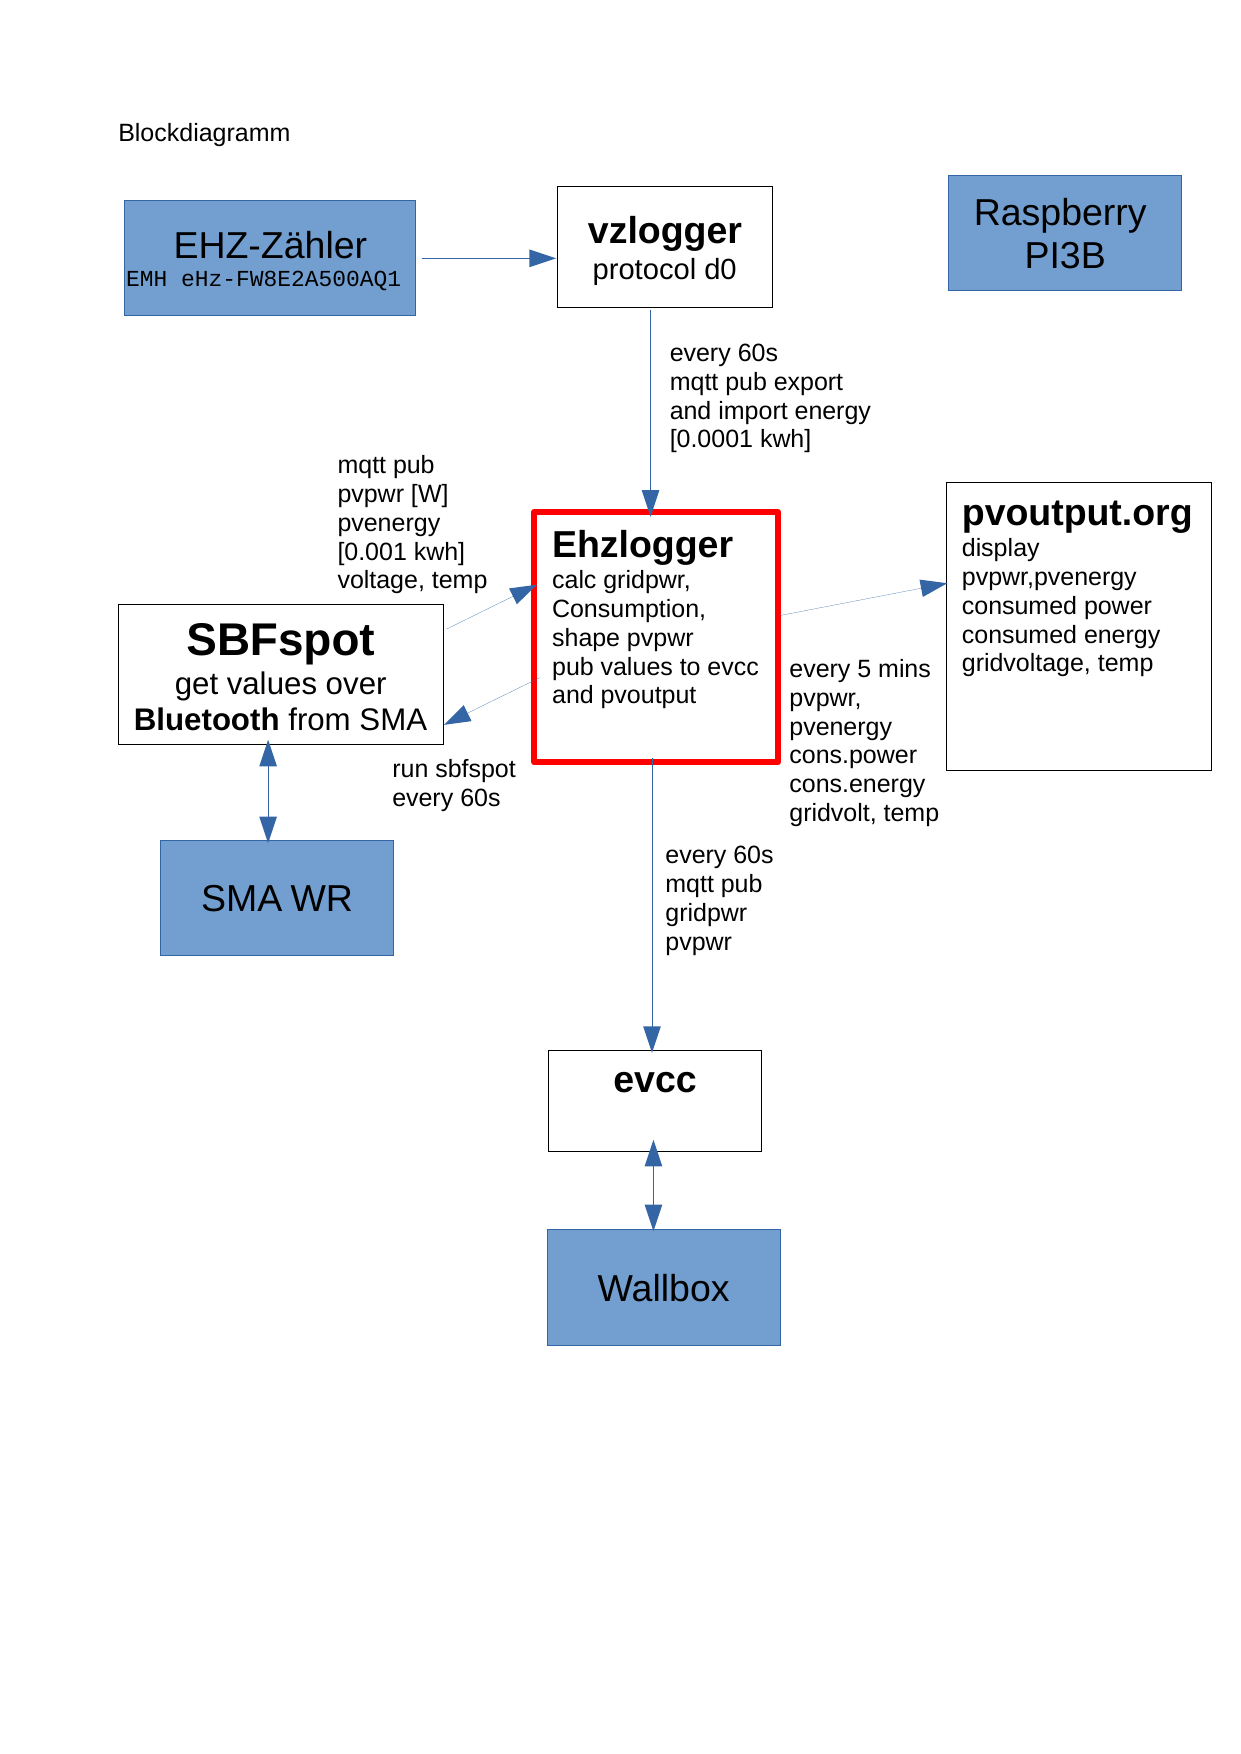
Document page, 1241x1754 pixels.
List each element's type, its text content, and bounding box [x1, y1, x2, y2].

text Blockdiagramm [118, 118, 1122, 147]
